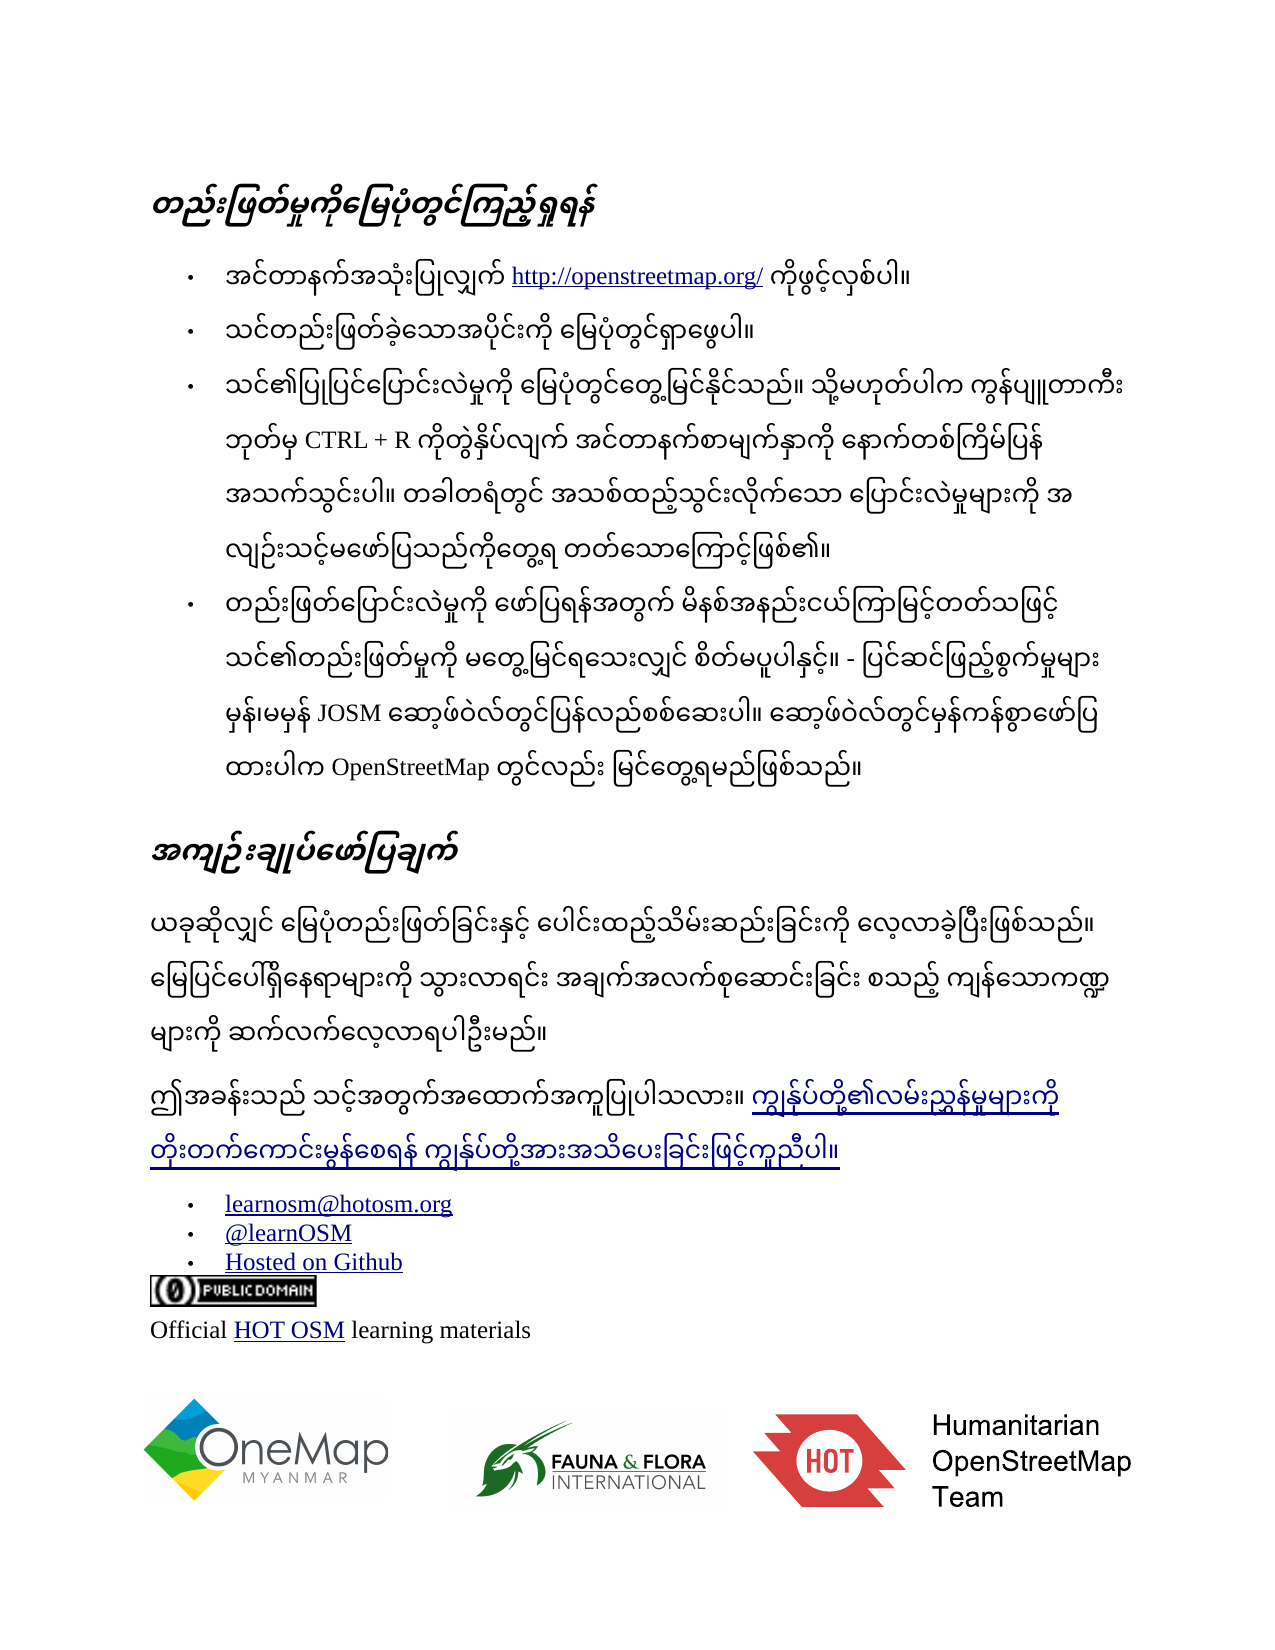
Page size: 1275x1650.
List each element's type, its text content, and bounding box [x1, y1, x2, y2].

list အင်တာနက်အသုံးပြုလျှက် http://openstreetmap.org/ ကိုဖွင့်လှစ်ပါ။ [187, 251, 1125, 306]
picture [453, 1407, 728, 1510]
list @learnOSM [187, 1218, 1125, 1247]
text Official HOT OSM learning materials [150, 1316, 1125, 1344]
subtitle အကျဉ်းချုပ်ဖော်ပြချက် [150, 822, 1125, 886]
list learnosm@hotosm.org [187, 1189, 1125, 1218]
list တည်းဖြတ်ပြောင်းလဲမှုကို ဖော်ပြရန်အတွက် မိနစ်အနည်းငယ်ကြာမြင့်တတ်သဖြင့် သင်၏တည်းဖြတ်မှုကို မတွေ့မြင်ရသေးလျှင် စိတ်မပူပါနှင့်။ - ပြင်ဆင်ဖြည့်စွက်မှုများမှန်၊မမှန် JOSM ဆော့ဖ်ဝဲလ်တွင်ပြန်လည်စစ်ဆေးပါ။ ဆော့ဖ်ဝဲလ်တွင်မှန်ကန်စွာဖော်ပြထားပါက OpenStreetMap တွင်လည်း မြင်တွေ့ရမည်ဖြစ်သည်။ [187, 579, 1125, 797]
text ဤအခန်းသည် သင့်အတွက်အထောက်အကူပြုပါသလား။ ကျွန်ုပ်တို့၏လမ်းညွှန်မှုများကိုတိုးတက်ကောင်းမွန်စေရန် ကျွန်ုပ်တို့အားအသိပေးခြင်းဖြင့်ကူညီပါ။ [150, 1071, 1125, 1180]
list သင်၏ပြုပြင်ပြောင်းလဲမှုကို မြေပုံတွင်တွေ့မြင်နိုင်သည်။ သို့မဟုတ်ပါက ကွန်ပျူတာကီးဘုတ်မှ CTRL + R ကိုတွဲနှိပ်လျက် အင်တာနက်စာမျက်နှာကို နောက်တစ်ကြိမ်ပြန်အသက်သွင်းပါ။ တခါတရံတွင် အသစ်ထည့်သွင်းလိုက်သော ပြောင်းလဲမှုများကို အလျဉ်းသင့်မဖော်ပြသည်ကိုတွေ့ရ တတ်သောကြောင့်ဖြစ်၏။ [187, 360, 1125, 579]
picture [143, 1398, 389, 1501]
list Hosted on Github [187, 1247, 1125, 1275]
list သင်တည်းဖြတ်ခဲ့သောအပိုင်းကို မြေပုံတွင်ရှာဖွေပါ။ [187, 306, 1125, 360]
text ယခုဆိုလျှင် မြေပုံတည်းဖြတ်ခြင်းနှင့် ပေါင်းထည့်သိမ်းဆည်းခြင်းကို လေ့လာခဲ့ပြီးဖြစ်သည်။ မြေပြင်ပေါ်ရှိနေရာများကို သွားလာရင်း အချက်အလက်စုဆောင်းခြင်း စသည့် ကျန်သောကဏ္ဍများကို ဆက်လက်လေ့လာရပါဦးမည်။ [150, 898, 1125, 1062]
subtitle တည်းဖြတ်မှုကိုမြေပုံတွင်ကြည့်ရှုရန် [150, 175, 1125, 239]
picture [150, 1275, 317, 1307]
